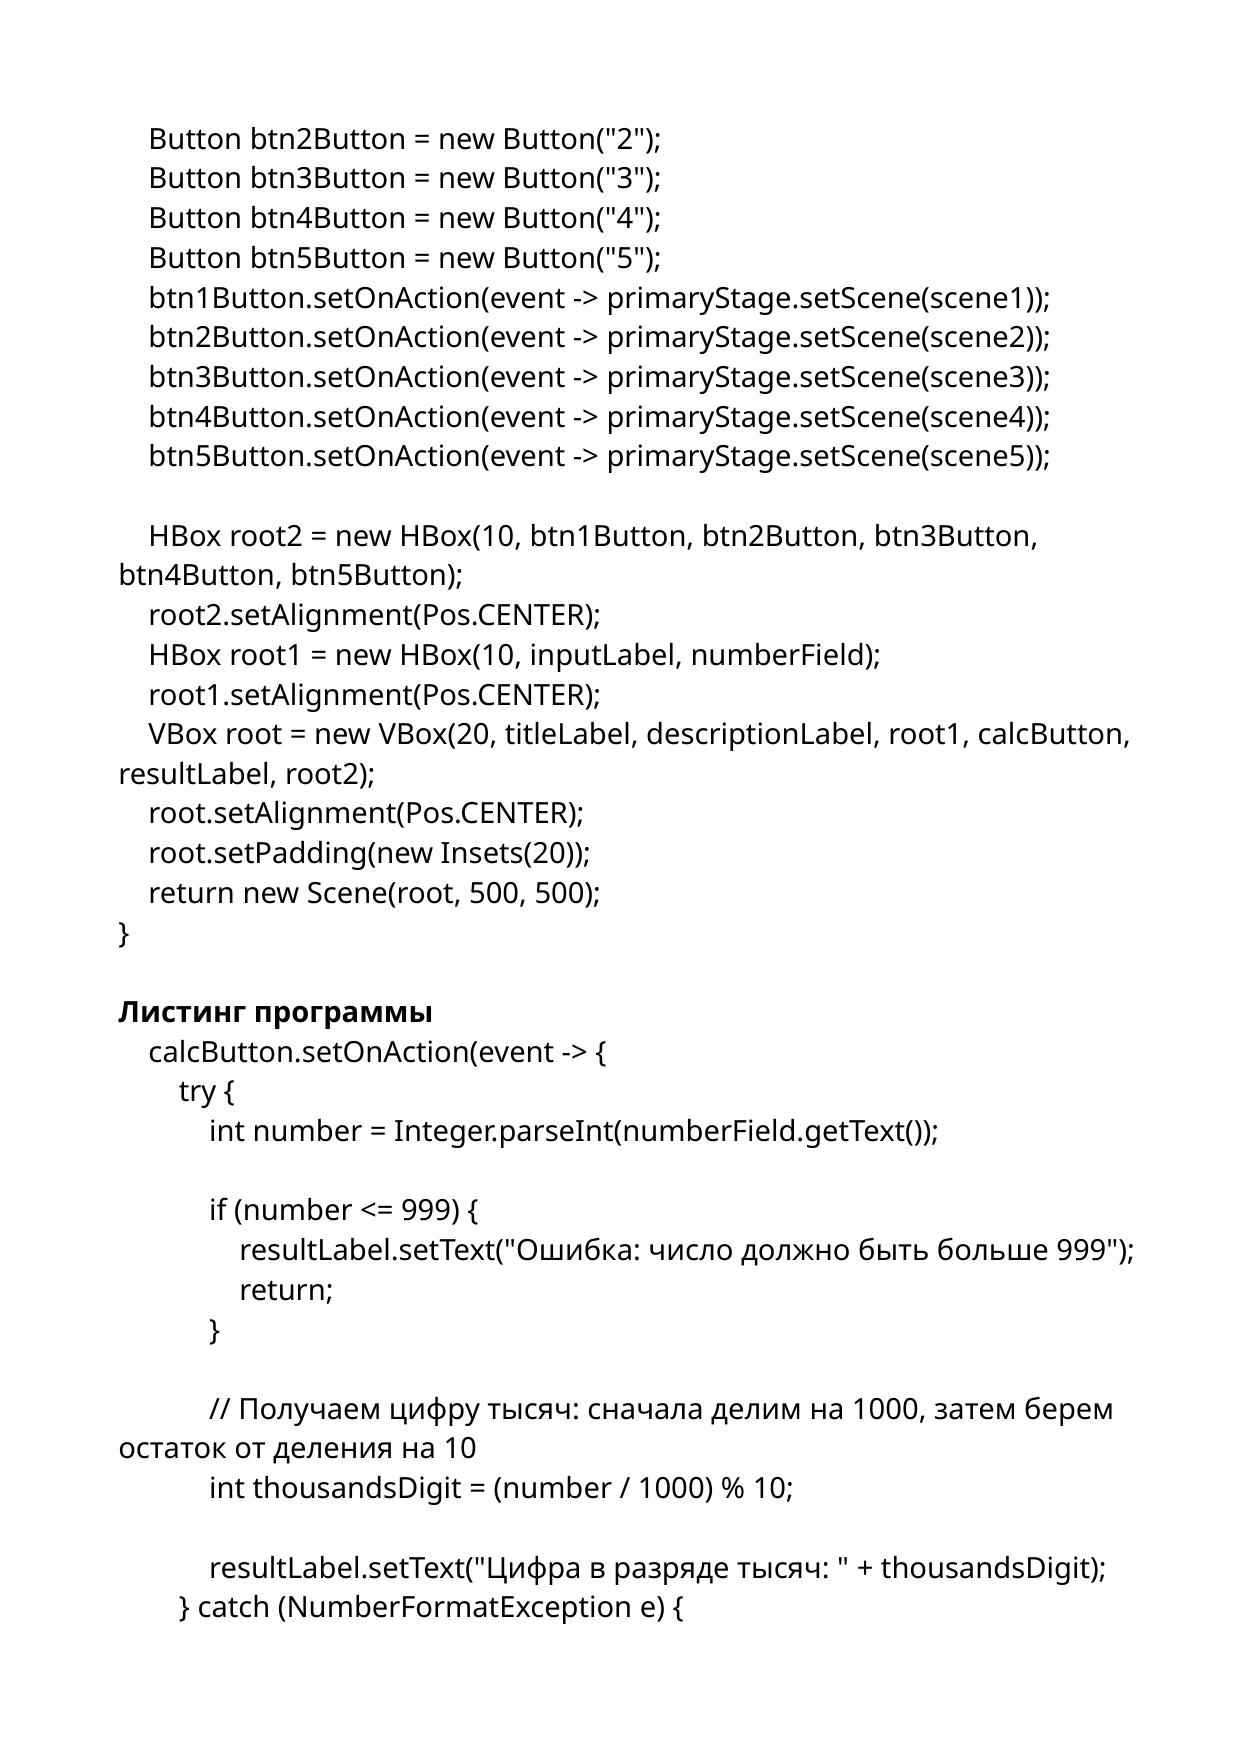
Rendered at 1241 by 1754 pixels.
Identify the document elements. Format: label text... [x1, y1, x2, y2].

text Листинг программы [118, 991, 1181, 1031]
text Button btn2Button = new Button("2"); Button btn3Button = new Button("3"); Button btn4Button = new Button("4"); Button btn5Button = new Button("5"); btn1Button.setOnAction(event -> primaryStage.setScene(scene1)); btn2Button.setOnAction(event -> primaryStage.setScene(scene2)); btn3Button.setOnAction(event -> primaryStage.setScene(scene3)); btn4Button.setOnAction(event -> primaryStage.setScene(scene4)); btn5Button.setOnAction(event -> primaryStage.setScene(scene5)); HBox root2 = new HBox(10, btn1Button, btn2Button, btn3Button, btn4Button, btn5Button); root2.setAlignment(Pos.CENTER); HBox root1 = new HBox(10, inputLabel, numberField); root1.setAlignment(Pos.CENTER); VBox root = new VBox(20, titleLabel, descriptionLabel, root1, calcButton, resultLabel, root2); root.setAlignment(Pos.CENTER); root.setPadding(new Insets(20)); return new Scene(root, 500, 500); } [118, 118, 1181, 952]
text calcButton.setOnAction(event -> { try { int number = Integer.parseInt(numberField.getText()); if (number <= 999) { resultLabel.setText("Ошибка: число должно быть больше 999"); return; } // Получаем цифру тысяч: сначала делим на 1000, затем берем остаток от деления на 10 int thousandsDigit = (number / 1000) % 10; resultLabel.setText("Цифра в разряде тысяч: " + thousandsDigit); } catch (NumberFormatException e) { [118, 1031, 1181, 1626]
